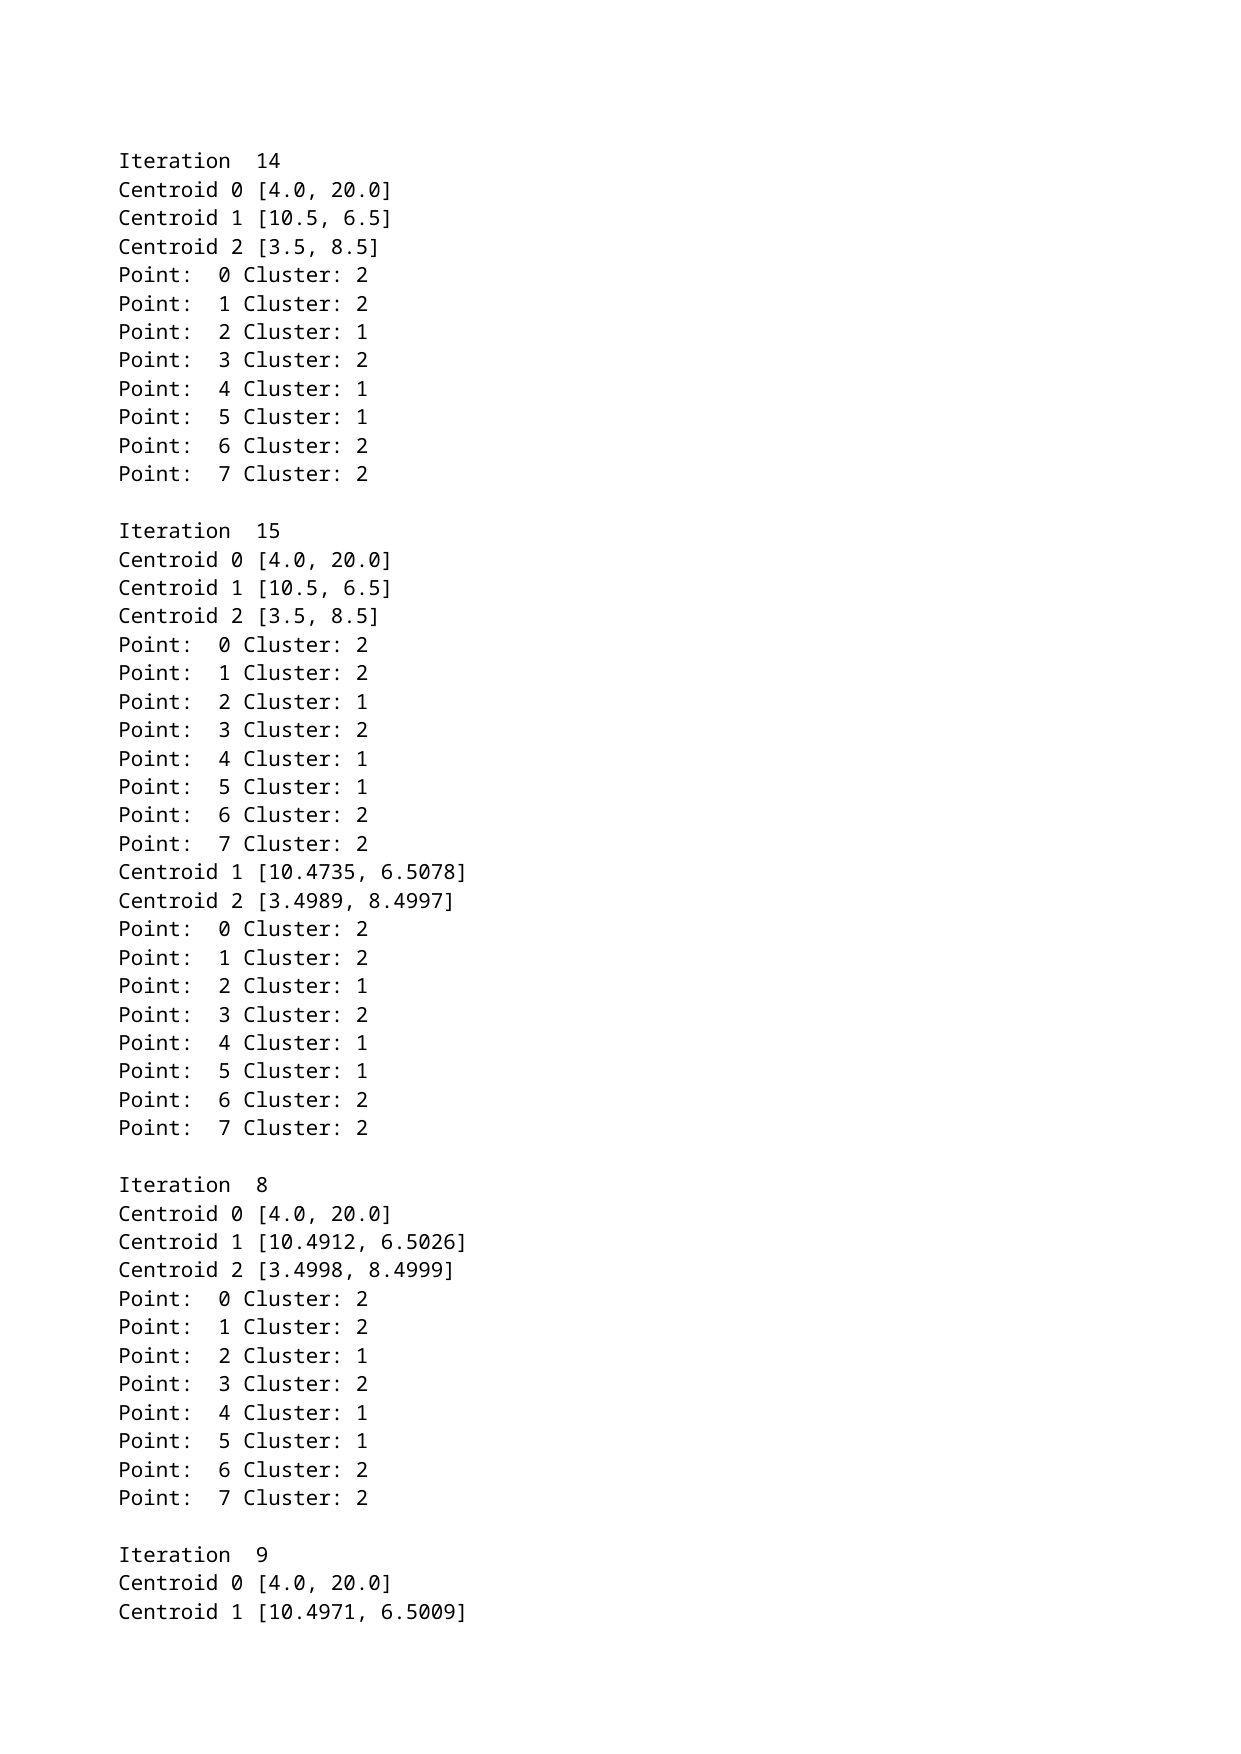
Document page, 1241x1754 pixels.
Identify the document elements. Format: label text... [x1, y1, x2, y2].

text Point: 3 Cluster: 2 [118, 1000, 1122, 1028]
text Centroid 1 [10.4912, 6.5026] [118, 1227, 1122, 1256]
text Point: 7 Cluster: 2 [118, 459, 1122, 488]
text Point: 7 Cluster: 2 [118, 1113, 1122, 1142]
text Point: 2 Cluster: 1 [118, 1341, 1122, 1369]
text Point: 5 Cluster: 1 [118, 772, 1122, 801]
text Point: 4 Cluster: 1 [118, 1028, 1122, 1057]
text Iteration 8 [118, 1170, 1122, 1199]
text Point: 2 Cluster: 1 [118, 317, 1122, 346]
text Point: 0 Cluster: 2 [118, 630, 1122, 658]
text Point: 0 Cluster: 2 [118, 914, 1122, 943]
text Point: 5 Cluster: 1 [118, 402, 1122, 431]
text Iteration 14 [118, 147, 1122, 175]
text Point: 6 Cluster: 2 [118, 1085, 1122, 1113]
text Point: 3 Cluster: 2 [118, 346, 1122, 374]
text Point: 4 Cluster: 1 [118, 374, 1122, 402]
text Centroid 2 [3.5, 8.5] [118, 602, 1122, 630]
text Point: 4 Cluster: 1 [118, 744, 1122, 772]
text Centroid 0 [4.0, 20.0] [118, 1199, 1122, 1227]
text Centroid 2 [3.4998, 8.4999] [118, 1256, 1122, 1284]
text Point: 7 Cluster: 2 [118, 1483, 1122, 1512]
text Centroid 0 [4.0, 20.0] [118, 175, 1122, 203]
text Point: 5 Cluster: 1 [118, 1426, 1122, 1455]
text Centroid 0 [4.0, 20.0] [118, 1568, 1122, 1597]
text Centroid 2 [3.4989, 8.4997] [118, 886, 1122, 914]
text Point: 6 Cluster: 2 [118, 1455, 1122, 1483]
text Point: 1 Cluster: 2 [118, 289, 1122, 317]
text Point: 1 Cluster: 2 [118, 943, 1122, 971]
text Point: 5 Cluster: 1 [118, 1057, 1122, 1085]
text Point: 1 Cluster: 2 [118, 1312, 1122, 1341]
text Point: 0 Cluster: 2 [118, 260, 1122, 289]
text Point: 6 Cluster: 2 [118, 431, 1122, 459]
text Point: 6 Cluster: 2 [118, 801, 1122, 829]
text Centroid 2 [3.5, 8.5] [118, 232, 1122, 260]
text Point: 0 Cluster: 2 [118, 1284, 1122, 1312]
text Iteration 15 [118, 516, 1122, 545]
text Point: 1 Cluster: 2 [118, 658, 1122, 687]
text Centroid 0 [4.0, 20.0] [118, 545, 1122, 573]
text Point: 3 Cluster: 2 [118, 715, 1122, 744]
text Centroid 1 [10.4971, 6.5009] [118, 1597, 1122, 1625]
text Point: 7 Cluster: 2 [118, 829, 1122, 857]
text Centroid 1 [10.5, 6.5] [118, 203, 1122, 232]
text Point: 4 Cluster: 1 [118, 1398, 1122, 1426]
text Point: 2 Cluster: 1 [118, 687, 1122, 715]
text Centroid 1 [10.4735, 6.5078] [118, 857, 1122, 886]
text Centroid 1 [10.5, 6.5] [118, 573, 1122, 602]
text Point: 3 Cluster: 2 [118, 1369, 1122, 1398]
text Iteration 9 [118, 1540, 1122, 1568]
text Point: 2 Cluster: 1 [118, 971, 1122, 1000]
